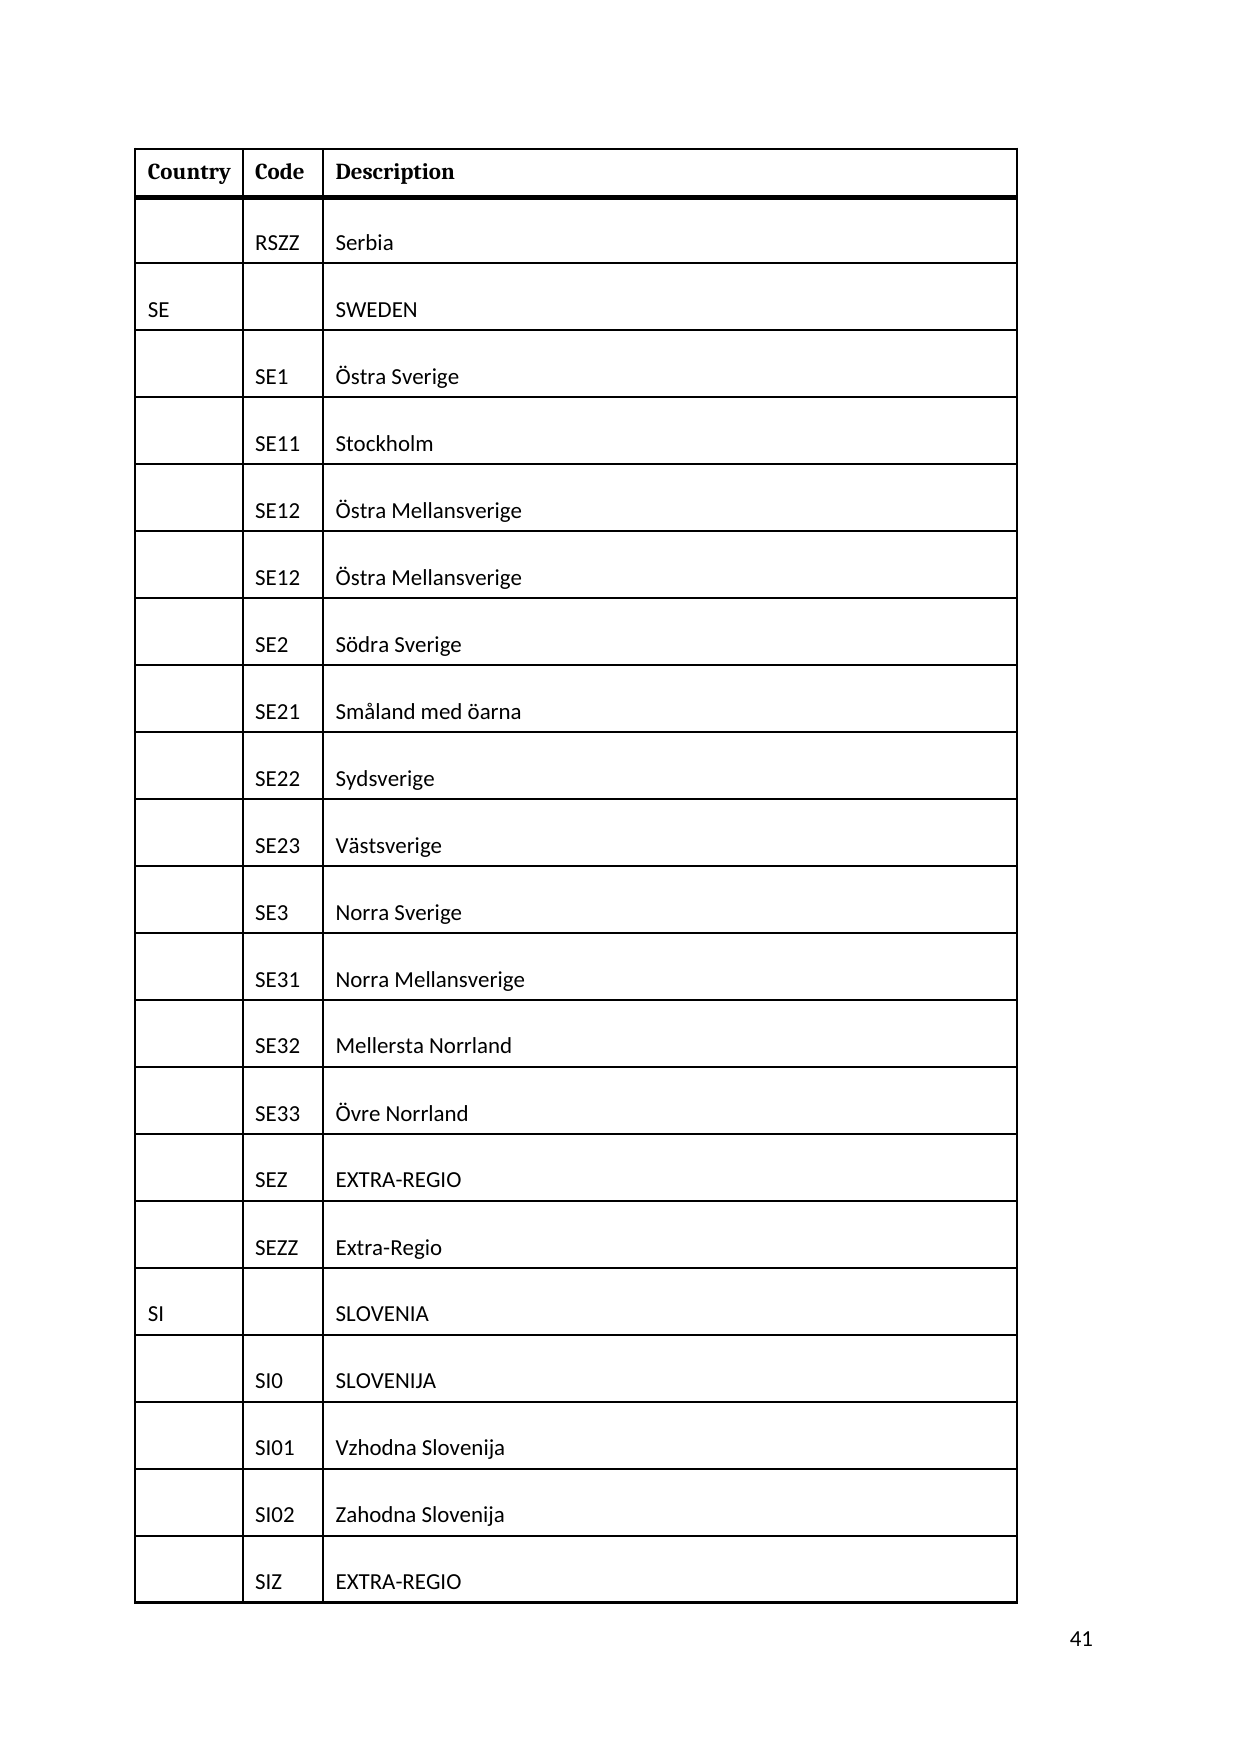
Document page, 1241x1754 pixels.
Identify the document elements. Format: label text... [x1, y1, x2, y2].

table_cell Vzhodna Slovenija [324, 1403, 1016, 1467]
table_cell [136, 934, 242, 999]
table_cell [244, 1269, 322, 1333]
table_cell Serbia [324, 200, 1016, 262]
table_cell Västsverige [324, 800, 1016, 865]
table_cell Mellersta Norrland [324, 1001, 1016, 1066]
table_cell [136, 1403, 242, 1467]
table_cell [136, 599, 242, 664]
table_cell RSZZ [244, 200, 322, 262]
table_cell SI [136, 1269, 242, 1333]
table_cell SE12 [244, 532, 322, 597]
table_cell Småland med öarna [324, 666, 1016, 731]
table_cell [136, 398, 242, 463]
table_cell Östra Mellansverige [324, 532, 1016, 597]
table_cell Östra Mellansverige [324, 465, 1016, 530]
table_cell SE21 [244, 666, 322, 731]
table_cell Södra Sverige [324, 599, 1016, 664]
table_cell SE3 [244, 867, 322, 932]
table_cell [136, 1537, 242, 1601]
table_cell Stockholm [324, 398, 1016, 463]
table_cell SE [136, 264, 242, 329]
table_header Code [244, 150, 322, 195]
table_cell [136, 666, 242, 731]
table_cell [136, 1202, 242, 1267]
table_cell SLOVENIA [324, 1269, 1016, 1333]
table_header Country [136, 150, 242, 195]
table_cell [136, 465, 242, 530]
table_cell Östra Sverige [324, 331, 1016, 396]
table_cell Extra-Regio [324, 1202, 1016, 1267]
table_cell [136, 331, 242, 396]
table_cell SLOVENIJA [324, 1336, 1016, 1401]
table_cell SE23 [244, 800, 322, 865]
table_header Description [324, 150, 1016, 195]
table_cell [136, 1470, 242, 1534]
table_cell SI01 [244, 1403, 322, 1467]
table_cell [136, 200, 242, 262]
table_cell [136, 1135, 242, 1199]
table_cell SEZ [244, 1135, 322, 1199]
table_cell SI0 [244, 1336, 322, 1401]
table_cell Norra Sverige [324, 867, 1016, 932]
table_cell EXTRA-REGIO [324, 1135, 1016, 1199]
table_cell SE1 [244, 331, 322, 396]
table_cell SWEDEN [324, 264, 1016, 329]
table_cell [136, 1068, 242, 1133]
table_cell [136, 1001, 242, 1066]
table_cell SE32 [244, 1001, 322, 1066]
table_cell Övre Norrland [324, 1068, 1016, 1133]
table_cell [244, 264, 322, 329]
table_cell SE33 [244, 1068, 322, 1133]
table_cell SEZZ [244, 1202, 322, 1267]
table_cell SI02 [244, 1470, 322, 1534]
table_cell Norra Mellansverige [324, 934, 1016, 999]
table_cell SIZ [244, 1537, 322, 1601]
table_cell SE12 [244, 465, 322, 530]
table_cell SE31 [244, 934, 322, 999]
table_cell Zahodna Slovenija [324, 1470, 1016, 1534]
table_cell [136, 800, 242, 865]
table_cell EXTRA-REGIO [324, 1537, 1016, 1601]
table_cell Sydsverige [324, 733, 1016, 798]
table_cell SE22 [244, 733, 322, 798]
table_cell [136, 733, 242, 798]
table_cell SE2 [244, 599, 322, 664]
table_cell [136, 867, 242, 932]
table_cell SE11 [244, 398, 322, 463]
table_cell [136, 1336, 242, 1401]
table_cell [136, 532, 242, 597]
